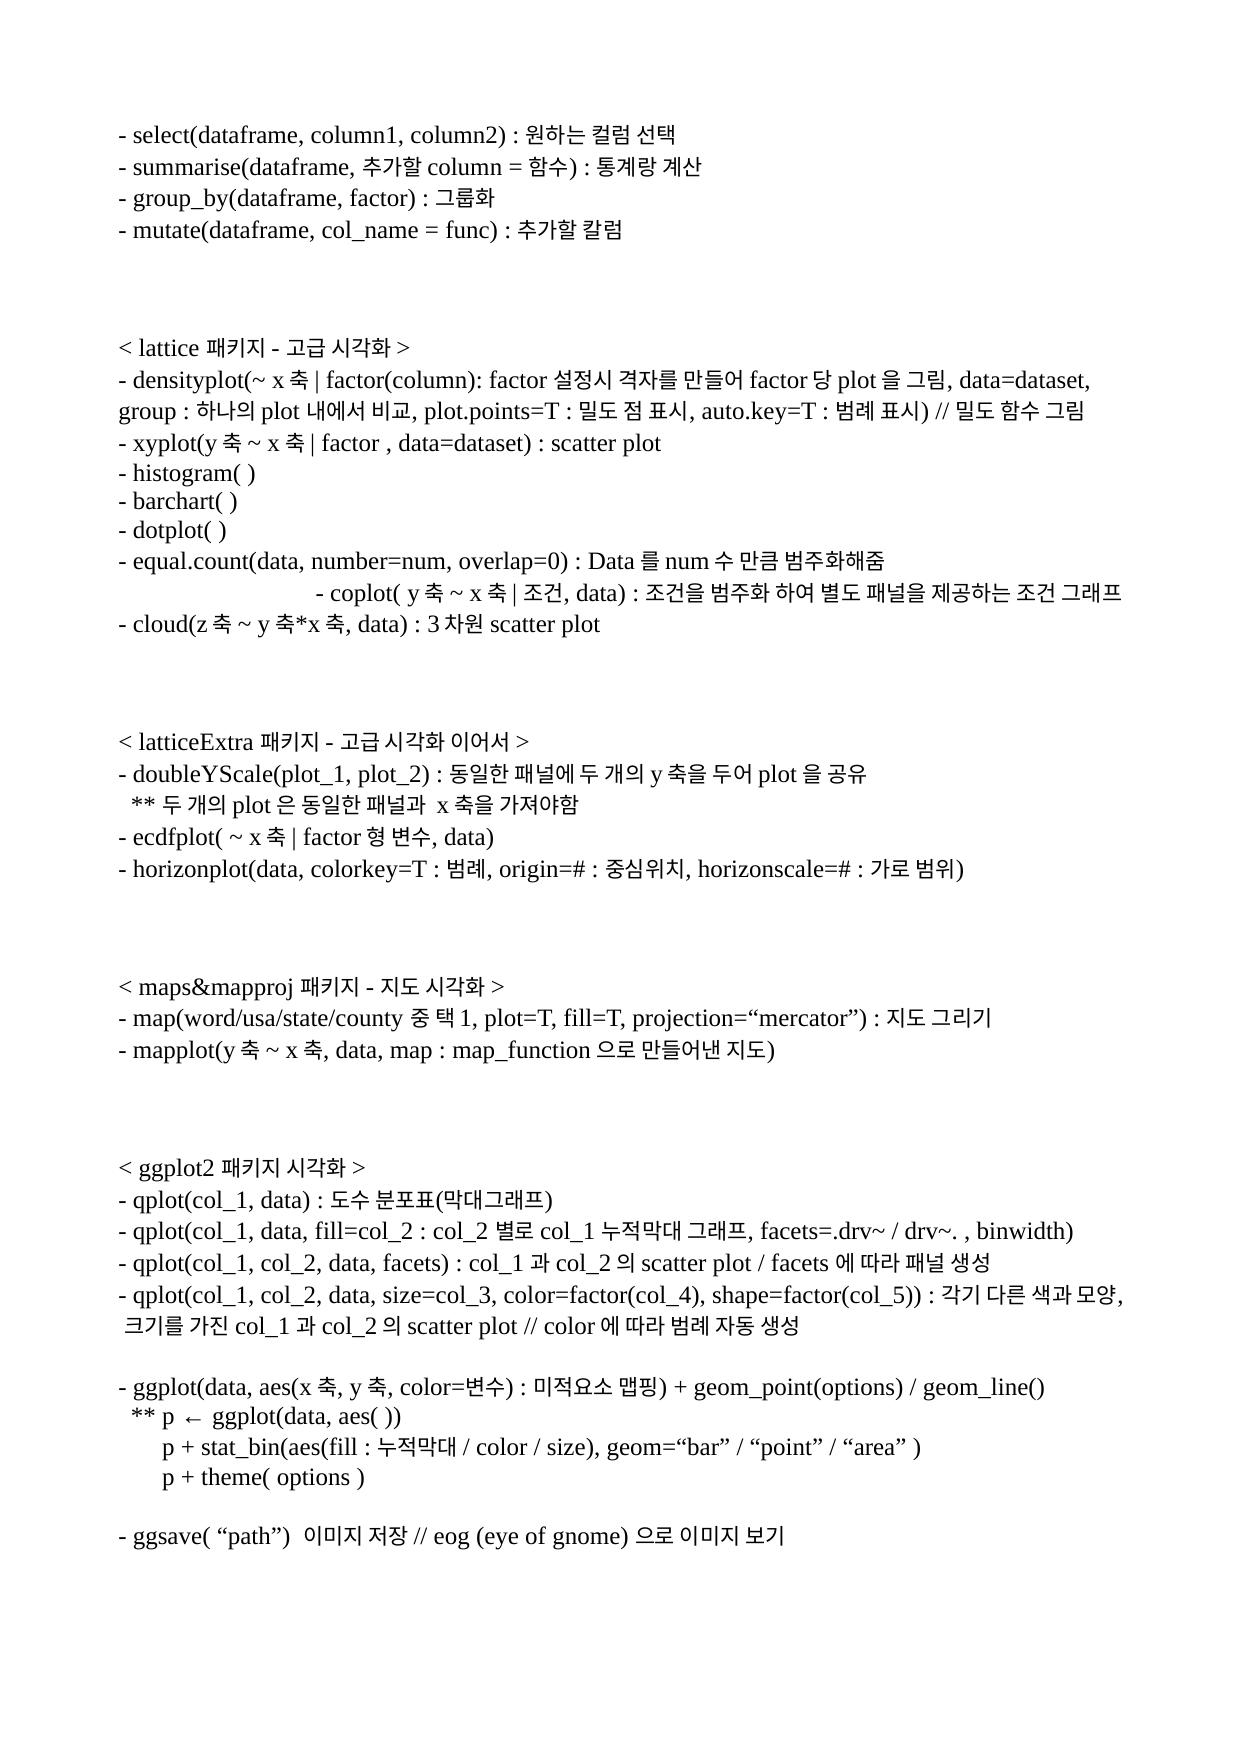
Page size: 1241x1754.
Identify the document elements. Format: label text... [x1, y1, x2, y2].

text - doubleYScale(plot_1, plot_2) : 동일한 패널에 두 개의 y축을 두어 plot을 공유 [118, 757, 1122, 788]
text - ggsave( “path”) 이미지 저장 // eog (eye of gnome) 으로 이미지 보기 [118, 1519, 1122, 1551]
text - group_by(dataframe, factor) : 그룹화 [118, 181, 1122, 213]
text - xyplot(y축 ~ x축 | factor , data=dataset) : scatter plot [118, 426, 1122, 458]
text - barchart( ) [118, 486, 1122, 515]
text p + stat_bin(aes(fill : 누적막대 / color / size), geom=“bar” / “point” / “area” ) [118, 1430, 1122, 1462]
text - densityplot(~ x축 | factor(column): factor 설정시 격자를 만들어 factor당 plot을 그림, data=dataset, group : 하나의plot 내에서 비교, plot.points=T : 밀도 점 표시, auto.key=T : 범례 표시) // 밀도 함수 그림 [118, 363, 1122, 426]
text - map(word/usa/state/county 중 택1, plot=T, fill=T, projection=“mercator”) : 지도 그리기 [118, 1001, 1122, 1033]
text - select(dataframe, column1, column2) : 원하는 컬럼 선택 [118, 118, 1122, 150]
text - equal.count(data, number=num, overlap=0) : Data를 num수 만큼 범주화해줌 [118, 544, 1122, 576]
text < lattice 패키지 - 고급 시각화 > [118, 331, 1122, 363]
text ** 두 개의 plot은 동일한 패널과 x축을 가져야함 [118, 788, 1122, 820]
text - dotplot( ) [118, 515, 1122, 544]
text - cloud(z축 ~ y축*x축, data) : 3차원 scatter plot [118, 607, 1122, 639]
text p + theme( options ) [118, 1462, 1122, 1491]
text - qplot(col_1, col_2, data, size=col_3, color=factor(col_4), shape=factor(col_5)) : 각기 다른 색과 모양, 크기를 가진 col_1 과 col_2의 scatter plot // color에 따라 범례 자동 생성 [118, 1278, 1122, 1341]
text - horizonplot(data, colorkey=T : 범례, origin=# : 중심위치, horizonscale=# : 가로 범위) [118, 852, 1122, 883]
text ** p ← ggplot(data, aes( )) [118, 1401, 1122, 1430]
text < ggplot2 패키지 시각화 > [118, 1151, 1122, 1183]
text - histogram( ) [118, 458, 1122, 486]
text - summarise(dataframe, 추가할 column = 함수) : 통계랑 계산 [118, 150, 1122, 181]
text - mutate(dataframe, col_name = func) : 추가할 칼럼 [118, 213, 1122, 245]
text - qplot(col_1, data) : 도수 분포표(막대그래프) [118, 1183, 1122, 1214]
text - mapplot(y축 ~ x축, data, map : map_function으로 만들어낸 지도) [118, 1033, 1122, 1065]
text < latticeExtra 패키지 - 고급 시각화 이어서 > [118, 725, 1122, 757]
text - ggplot(data, aes(x축, y축, color=변수) : 미적요소 맵핑) + geom_point(options) / geom_line() [118, 1370, 1122, 1401]
text - qplot(col_1, col_2, data, facets) : col_1 과 col_2의 scatter plot / facets 에 따라 패널 생성 [118, 1246, 1122, 1278]
text - ecdfplot( ~ x축 | factor형 변수, data) [118, 820, 1122, 852]
text < maps&mapproj 패키지 - 지도 시각화 > [118, 970, 1122, 1001]
text - coplot( y축 ~ x축 | 조건, data) : 조건을 범주화 하여 별도 패널을 제공하는 조건 그래프 [118, 576, 1122, 607]
text - qplot(col_1, data, fill=col_2 : col_2 별로 col_1 누적막대 그래프, facets=.drv~ / drv~. , binwidth) [118, 1214, 1122, 1246]
